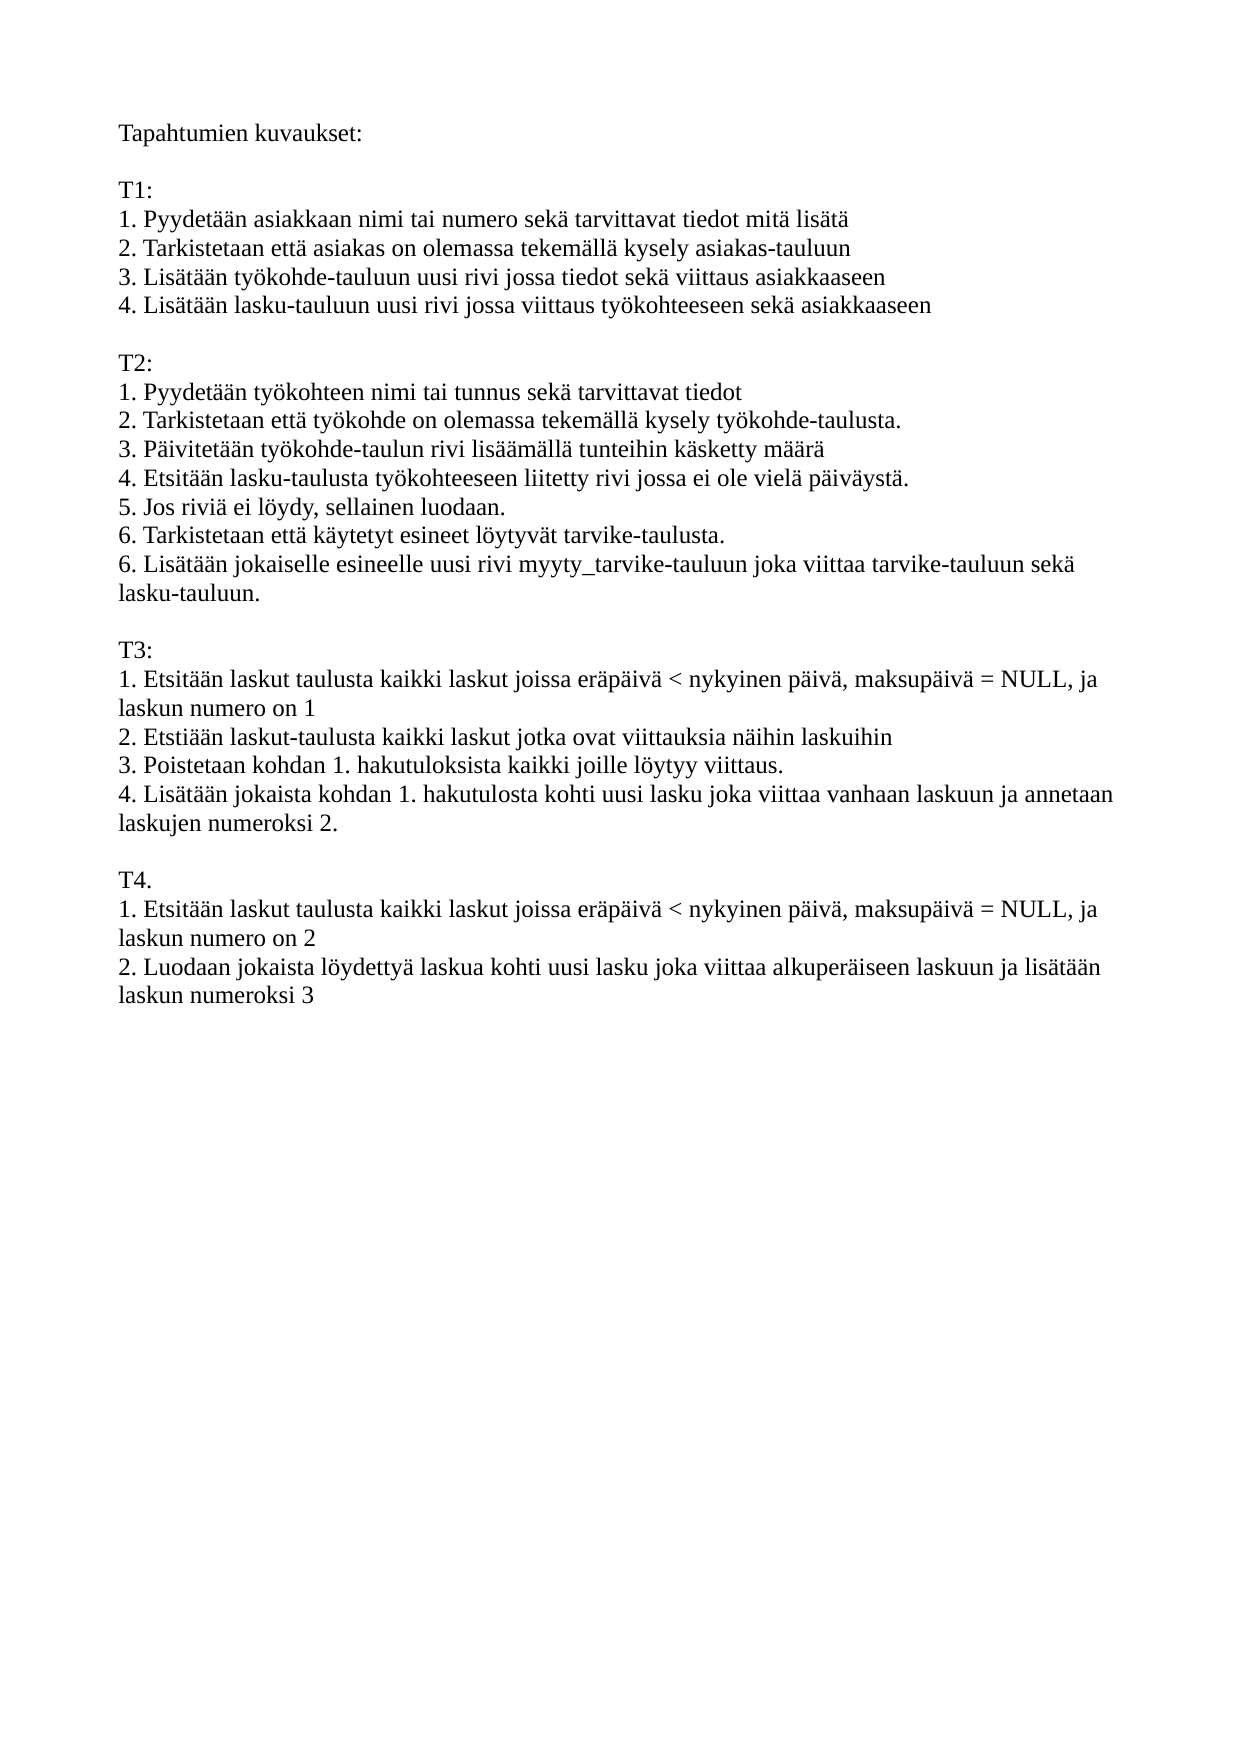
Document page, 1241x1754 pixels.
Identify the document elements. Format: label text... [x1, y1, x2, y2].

text T4. [118, 866, 1122, 894]
text 1. Etsitään laskut taulusta kaikki laskut joissa eräpäivä < nykyinen päivä, maksupäivä = NULL, ja laskun numero on 1 [118, 664, 1122, 722]
text 5. Jos riviä ei löydy, sellainen luodaan. [118, 492, 1122, 521]
text 4. Etsitään lasku-taulusta työkohteeseen liitetty rivi jossa ei ole vielä päiväystä. [118, 463, 1122, 492]
text 1. Pyydetään asiakkaan nimi tai numero sekä tarvittavat tiedot mitä lisätä [118, 204, 1122, 233]
text T2: [118, 348, 1122, 377]
text 2. Tarkistetaan että asiakas on olemassa tekemällä kysely asiakas-tauluun [118, 233, 1122, 262]
text 4. Lisätään lasku-tauluun uusi rivi jossa viittaus työkohteeseen sekä asiakkaaseen [118, 291, 1122, 319]
text 6. Tarkistetaan että käytetyt esineet löytyvät tarvike-taulusta. [118, 521, 1122, 549]
text 2. Tarkistetaan että työkohde on olemassa tekemällä kysely työkohde-taulusta. [118, 406, 1122, 434]
text 2. Luodaan jokaista löydettyä laskua kohti uusi lasku joka viittaa alkuperäiseen laskuun ja lisätään laskun numeroksi 3 [118, 952, 1122, 1009]
text 3. Lisätään työkohde-tauluun uusi rivi jossa tiedot sekä viittaus asiakkaaseen [118, 262, 1122, 291]
text Tapahtumien kuvaukset: [118, 118, 1122, 147]
text 2. Etstiään laskut-taulusta kaikki laskut jotka ovat viittauksia näihin laskuihin [118, 722, 1122, 751]
text T3: [118, 636, 1122, 664]
text 1. Pyydetään työkohteen nimi tai tunnus sekä tarvittavat tiedot [118, 377, 1122, 406]
text 3. Poistetaan kohdan 1. hakutuloksista kaikki joille löytyy viittaus. [118, 751, 1122, 779]
text 6. Lisätään jokaiselle esineelle uusi rivi myyty_tarvike-tauluun joka viittaa tarvike-tauluun sekä lasku-tauluun. [118, 549, 1122, 607]
text 1. Etsitään laskut taulusta kaikki laskut joissa eräpäivä < nykyinen päivä, maksupäivä = NULL, ja laskun numero on 2 [118, 894, 1122, 952]
text T1: [118, 176, 1122, 204]
text 3. Päivitetään työkohde-taulun rivi lisäämällä tunteihin käsketty määrä [118, 434, 1122, 463]
text 4. Lisätään jokaista kohdan 1. hakutulosta kohti uusi lasku joka viittaa vanhaan laskuun ja annetaan laskujen numeroksi 2. [118, 779, 1122, 837]
